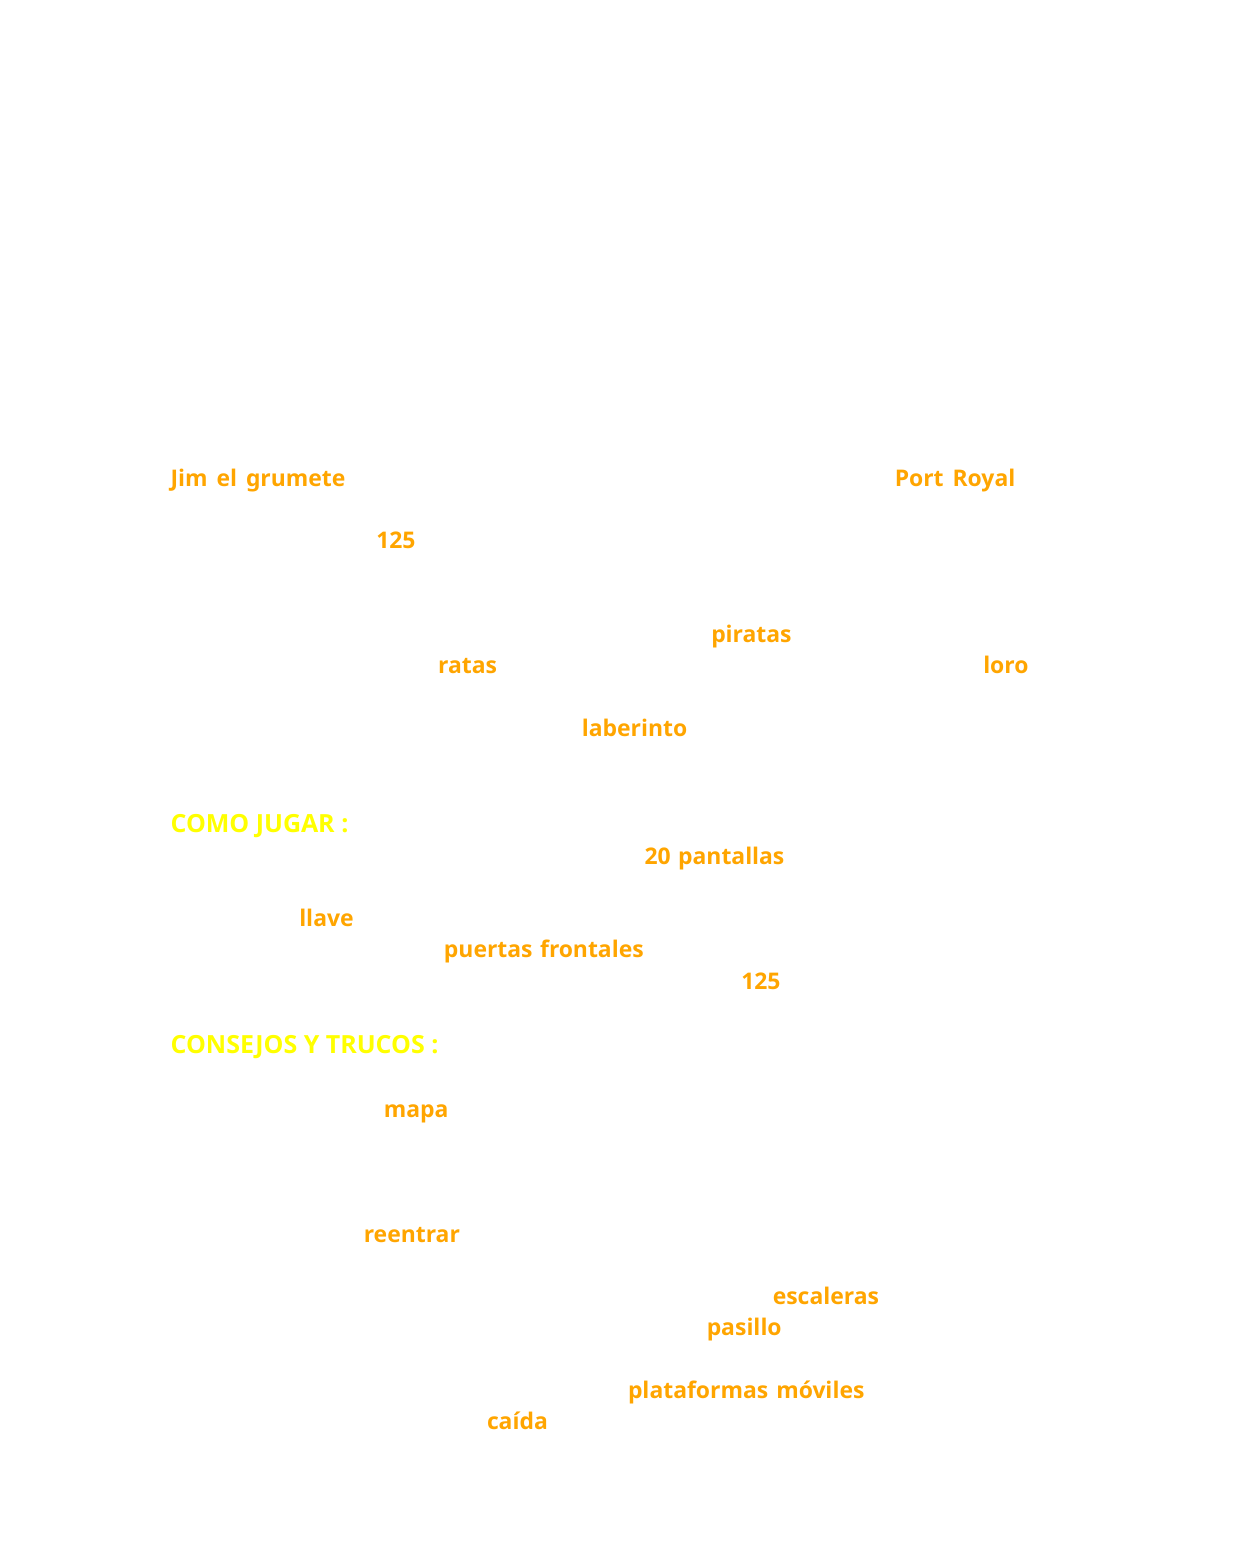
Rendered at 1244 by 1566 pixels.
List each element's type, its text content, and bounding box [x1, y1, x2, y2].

list Un buen lugar donde refugiarse de los enemigos en situaciones comprometidas es agazapado en mitad de las escaleras. [208, 1249, 1076, 1311]
list Los aventureros que de verdad quieran conseguir el tesoro deberían hacerse un mapa, o usar alguno de los que se encuentran en internet del juego original de 1984. [208, 1061, 1076, 1155]
text Las bodegas del galeón se componen de 20 pantallas. Para avanzar por ellas y alcanzar las piezas del botín hay que abrir cada puerta numerada con su respectiva llave. Solo podemos llevar una llave a la vez. Para cambiar entre pantallas usaremos las puertas frontales. El juego finaliza cuando consigamos limpiar todas las pantallas de tesoros, un total de 125 piezas. [170, 840, 1076, 996]
text COMO JUGAR : [170, 806, 1076, 840]
text CONSEJOS Y TRUCOS : [170, 1027, 1076, 1061]
text La misión no es fácil. El barco está repleto de piratas que vigilan el botín con disciplina militar. Las ratas tampoco están de nuestra parte, y el loro del capitán suele aparecer en los momentos más inoportunos. Para colmo las bodegas del galeón conforman un laberinto de puertas y estancias donde es muy fácil perderse o caer al vacío. [170, 618, 1076, 774]
text Jim el grumete quiere aprovechar la estancia de su barco en Port Royal para cumplir con sus propios planes de futuro. Ni corto ni perezoso se dispone a quedarse con las 125 piezas del tesoro que hay repartido por las bodegas del galeón y huir tan lejos como le sea posible. [170, 462, 1076, 587]
list Para no dejarse atrás ninguna pieza del botín, lo ideal es limpiar cada pantalla por completo antes de pasar a otra, si bien muchas pantallas requieren reentrar desde otras puertas para recoger todos sus tesoros. [208, 1155, 1076, 1249]
list No es recomendable saltar a las plataformas móviles verticales cuando van hacia abajo, una caída de un piso de altura o más te hará perder una [208, 1374, 1076, 1436]
list Cuidado al abrir todas las puertas de un pasillo, a partir de ese momento pueden aparecer ratas o el loro del capitán. [208, 1311, 1076, 1374]
